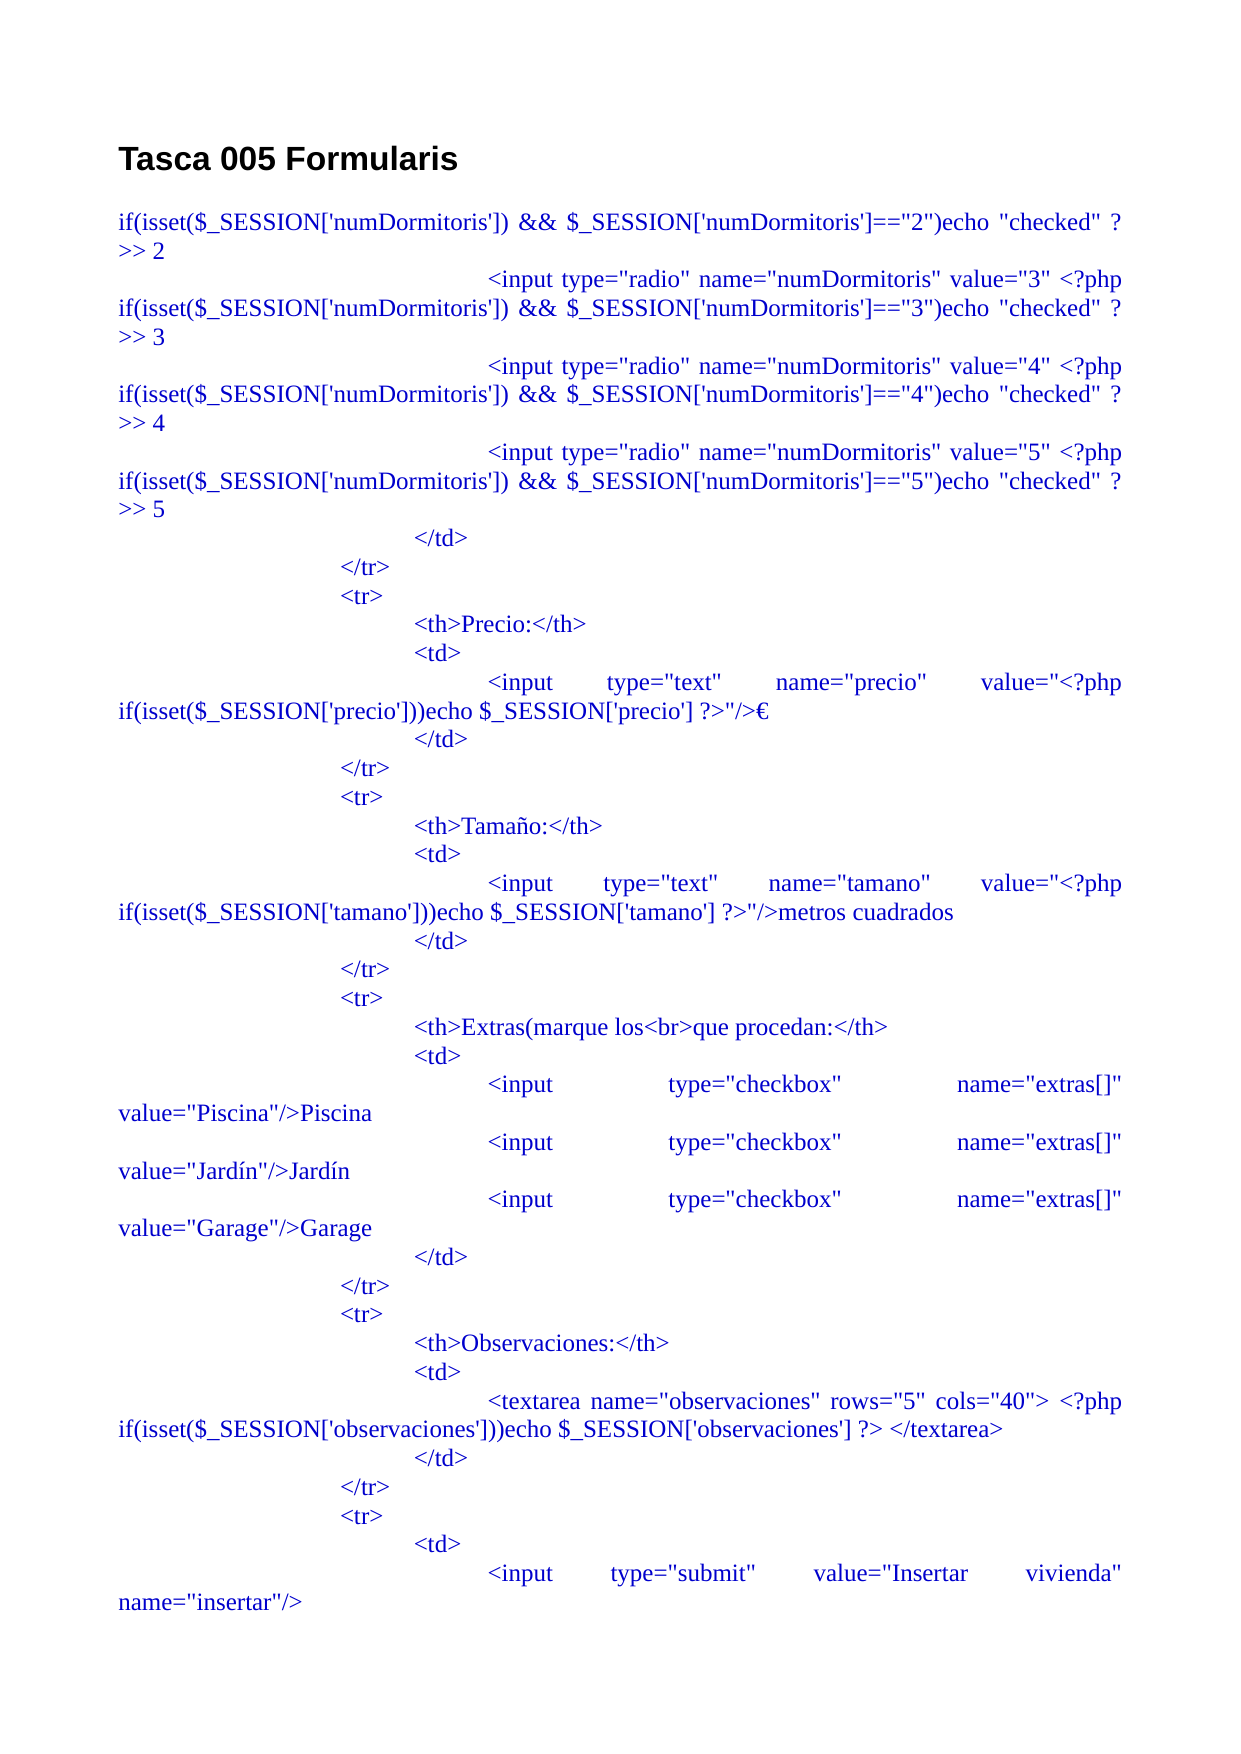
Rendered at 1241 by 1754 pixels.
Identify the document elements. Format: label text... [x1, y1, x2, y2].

text <td> [118, 638, 1122, 667]
text <th>Observaciones:</th> [118, 1328, 1122, 1357]
text <tr> [118, 1501, 1122, 1529]
text </td> [118, 724, 1122, 753]
text <input type="checkbox" name="extras[]" value="Jardín"/>Jardín [118, 1127, 1122, 1184]
text <th>Extras(marque los<br>que procedan:</th> [118, 1012, 1122, 1041]
text <textarea name="observaciones" rows="5" cols="40"> <?php if(isset($_SESSION['observaciones']))echo $_SESSION['observaciones'] ?> </textarea> [118, 1386, 1122, 1443]
text <input type="radio" name="numDormitoris" value="4" <?php if(isset($_SESSION['numDormitoris']) && $_SESSION['numDormitoris']=="4")echo "checked" ?>> 4 [118, 351, 1122, 437]
text <input type="radio" name="numDormitoris" value="3" <?php if(isset($_SESSION['numDormitoris']) && $_SESSION['numDormitoris']=="3")echo "checked" ?>> 3 [118, 264, 1122, 351]
text <th>Precio:</th> [118, 609, 1122, 638]
text <input type="text" name="precio" value="<?php if(isset($_SESSION['precio']))echo $_SESSION['precio'] ?>"/>€ [118, 667, 1122, 724]
text <input type="checkbox" name="extras[]" value="Piscina"/>Piscina [118, 1069, 1122, 1127]
text <tr> [118, 782, 1122, 811]
text <td> [118, 839, 1122, 868]
text <input type="checkbox" name="extras[]" value="Garage"/>Garage [118, 1184, 1122, 1242]
text </td> [118, 1443, 1122, 1472]
text </tr> [118, 753, 1122, 782]
text <td> [118, 1357, 1122, 1386]
text <input type="submit" value="Insertar vivienda" name="insertar"/> [118, 1558, 1122, 1616]
text <tr> [118, 581, 1122, 609]
text </td> [118, 926, 1122, 954]
text <input type="radio" name="numDormitoris" value="5" <?php if(isset($_SESSION['numDormitoris']) && $_SESSION['numDormitoris']=="5")echo "checked" ?>> 5 [118, 437, 1122, 523]
text </td> [118, 523, 1122, 552]
text <tr> [118, 1299, 1122, 1328]
text <td> [118, 1041, 1122, 1069]
text </tr> [118, 1271, 1122, 1299]
text if(isset($_SESSION['numDormitoris']) && $_SESSION['numDormitoris']=="2")echo "checked" ?>> 2 [118, 207, 1122, 264]
text <td> [118, 1529, 1122, 1558]
text </td> [118, 1242, 1122, 1271]
text </tr> [118, 552, 1122, 581]
text </tr> [118, 954, 1122, 983]
text <input type="text" name="tamano" value="<?php if(isset($_SESSION['tamano']))echo $_SESSION['tamano'] ?>"/>metros cuadrados [118, 868, 1122, 926]
text <tr> [118, 983, 1122, 1012]
text </tr> [118, 1472, 1122, 1501]
text <th>Tamaño:</th> [118, 811, 1122, 839]
